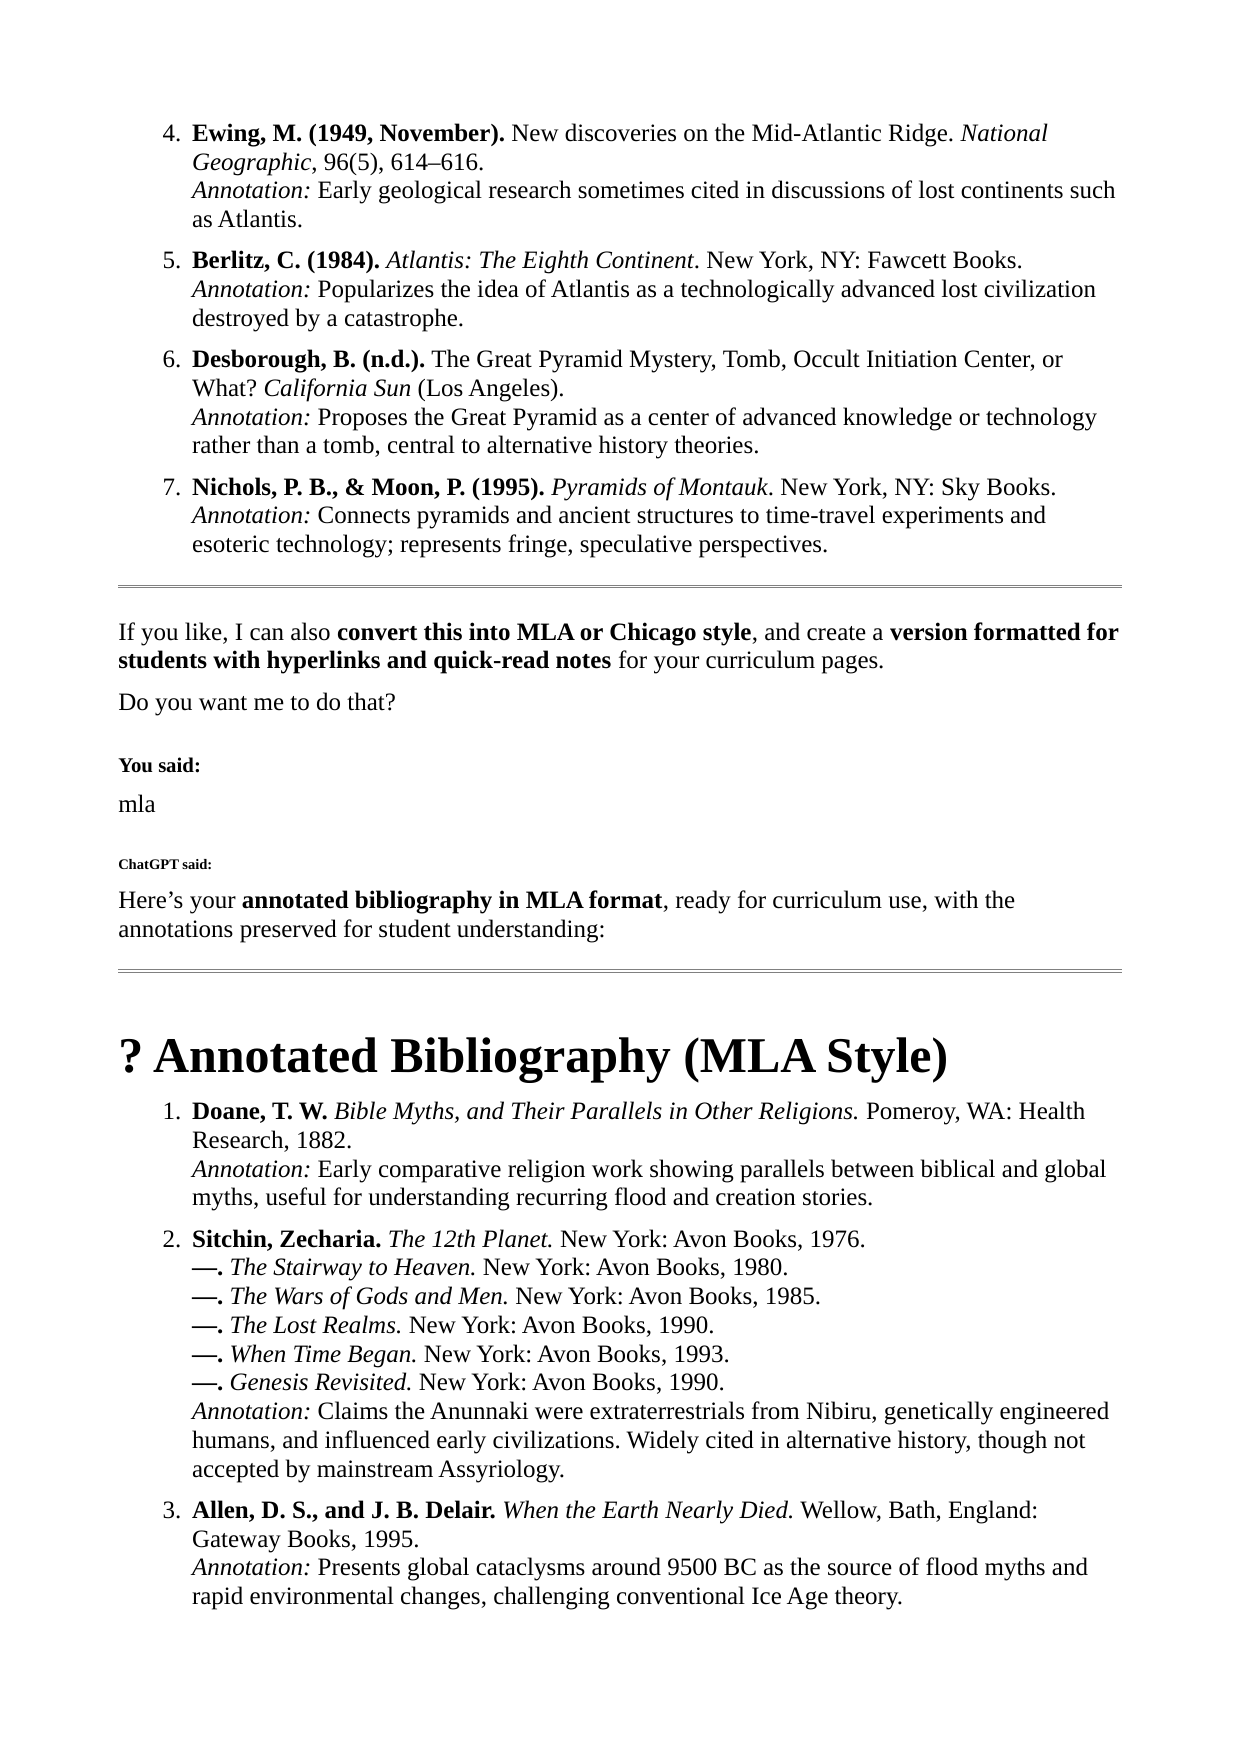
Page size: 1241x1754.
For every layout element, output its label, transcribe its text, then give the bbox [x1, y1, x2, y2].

text Do you want me to do that? [118, 687, 1122, 716]
list Ewing, M. (1949, November). New discoveries on the Mid-Atlantic Ridge. National Geographic, 96(5), 614–616. Annotation: Early geological research sometimes cited in discussions of lost continents such as Atlantis. [162, 118, 1122, 233]
subtitle ? Annotated Bibliography (MLA Style) [118, 1026, 1122, 1084]
list Doane, T. W. Bible Myths, and Their Parallels in Other Religions. Pomeroy, WA: Health Research, 1882. Annotation: Early comparative religion work showing parallels between biblical and global myths, useful for understanding recurring flood and creation stories. [162, 1096, 1122, 1211]
text If you like, I can also convert this into MLA or Chicago style, and create a version formatted for students with hyperlinks and quick-read notes for your curriculum pages. [118, 617, 1122, 674]
list Berlitz, C. (1984). Atlantis: The Eighth Continent. New York, NY: Fawcett Books. Annotation: Popularizes the idea of Atlantis as a technologically advanced lost civilization destroyed by a catastrophe. [162, 246, 1122, 332]
text mla [118, 789, 1122, 818]
list Sitchin, Zecharia. The 12th Planet. New York: Avon Books, 1976. —. The Stairway to Heaven. New York: Avon Books, 1980. —. The Wars of Gods and Men. New York: Avon Books, 1985. —. The Lost Realms. New York: Avon Books, 1990. —. When Time Began. New York: Avon Books, 1993. —. Genesis Revisited. New York: Avon Books, 1990. Annotation: Claims the Anunnaki were extraterrestrials from Nibiru, genetically engineered humans, and influenced early civilizations. Widely cited in alternative history, though not accepted by mainstream Assyriology. [162, 1224, 1122, 1482]
list Nichols, P. B., & Moon, P. (1995). Pyramids of Montauk. New York, NY: Sky Books. Annotation: Connects pyramids and ancient structures to time-travel experiments and esoteric technology; represents fringe, speculative perspectives. [162, 472, 1122, 558]
list Desborough, B. (n.d.). The Great Pyramid Mystery, Tomb, Occult Initiation Center, or What? California Sun (Los Angeles). Annotation: Proposes the Great Pyramid as a center of advanced knowledge or technology rather than a tomb, central to alternative history theories. [162, 344, 1122, 459]
list Allen, D. S., and J. B. Delair. When the Earth Nearly Died. Wellow, Bath, England: Gateway Books, 1995. Annotation: Presents global cataclysms around 9500 BC as the source of flood myths and rapid environmental changes, challenging conventional Ice Age theory. [162, 1495, 1122, 1610]
subtitle ChatGPT said: [118, 856, 1122, 873]
text Here’s your annotated bibliography in MLA format, ready for curriculum use, with the annotations preserved for student understanding: [118, 885, 1122, 943]
subtitle You said: [118, 753, 1122, 777]
